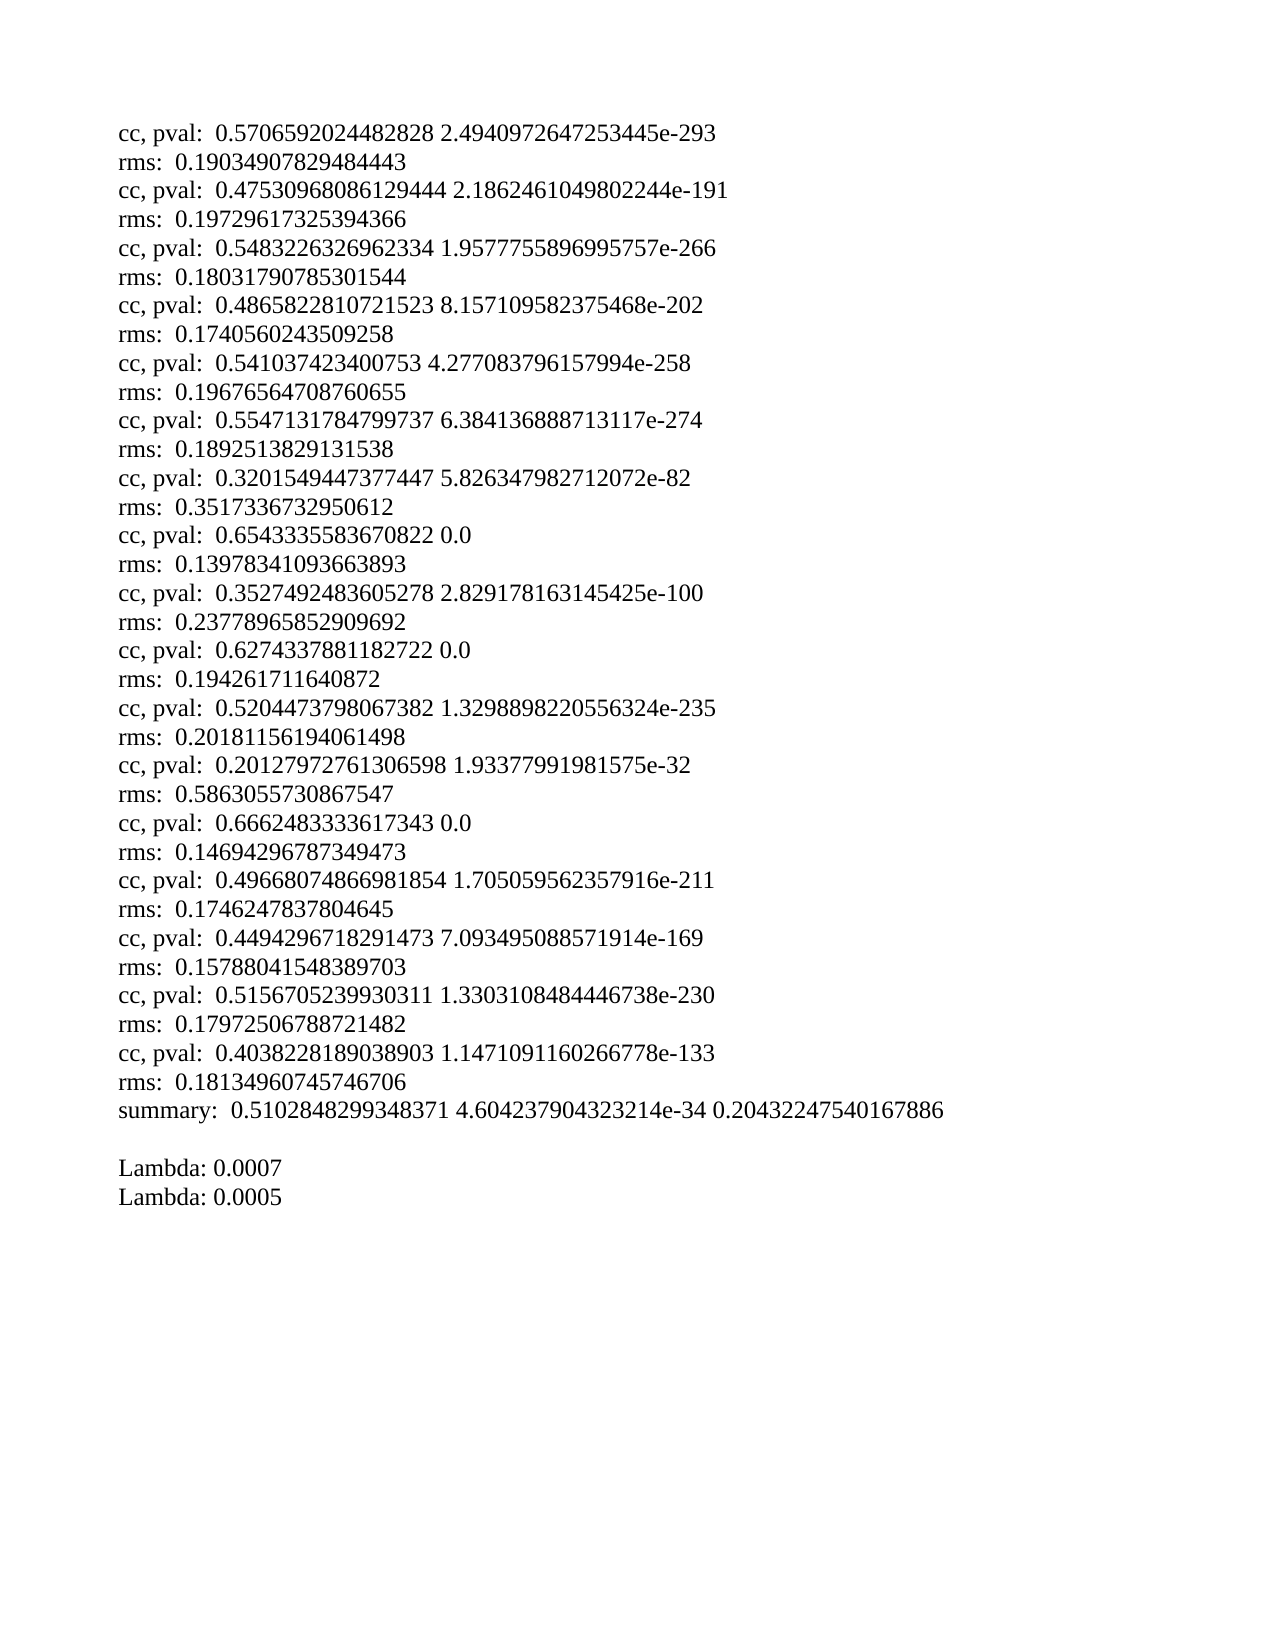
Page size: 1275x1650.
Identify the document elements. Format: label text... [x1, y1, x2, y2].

text rms: 0.1892513829131538 [118, 434, 1157, 463]
text rms: 0.19676564708760655 [118, 377, 1157, 406]
text cc, pval: 0.3201549447377447 5.826347982712072e-82 [118, 463, 1157, 492]
text rms: 0.18134960745746706 [118, 1067, 1157, 1096]
text cc, pval: 0.4038228189038903 1.1471091160266778e-133 [118, 1038, 1157, 1067]
text cc, pval: 0.47530968086129444 2.1862461049802244e-191 [118, 176, 1157, 204]
text rms: 0.23778965852909692 [118, 607, 1157, 636]
text rms: 0.1746247837804645 [118, 894, 1157, 923]
text Lambda: 0.0005 [118, 1182, 1157, 1211]
text Lambda: 0.0007 [118, 1153, 1157, 1182]
text cc, pval: 0.5706592024482828 2.4940972647253445e-293 [118, 118, 1157, 147]
text rms: 0.13978341093663893 [118, 549, 1157, 578]
text rms: 0.20181156194061498 [118, 722, 1157, 751]
text cc, pval: 0.20127972761306598 1.93377991981575e-32 [118, 751, 1157, 779]
text rms: 0.19034907829484443 [118, 147, 1157, 176]
text cc, pval: 0.6662483333617343 0.0 [118, 808, 1157, 837]
text cc, pval: 0.5204473798067382 1.3298898220556324e-235 [118, 693, 1157, 722]
text cc, pval: 0.6543335583670822 0.0 [118, 521, 1157, 549]
text rms: 0.1740560243509258 [118, 319, 1157, 348]
text cc, pval: 0.4494296718291473 7.093495088571914e-169 [118, 923, 1157, 952]
text cc, pval: 0.4865822810721523 8.157109582375468e-202 [118, 291, 1157, 319]
text rms: 0.18031790785301544 [118, 262, 1157, 291]
text cc, pval: 0.541037423400753 4.277083796157994e-258 [118, 348, 1157, 377]
text summary: 0.5102848299348371 4.604237904323214e-34 0.20432247540167886 [118, 1096, 1157, 1124]
text rms: 0.5863055730867547 [118, 779, 1157, 808]
text cc, pval: 0.5547131784799737 6.384136888713117e-274 [118, 406, 1157, 434]
text cc, pval: 0.5156705239930311 1.3303108484446738e-230 [118, 981, 1157, 1009]
text rms: 0.17972506788721482 [118, 1009, 1157, 1038]
text rms: 0.15788041548389703 [118, 952, 1157, 981]
text rms: 0.3517336732950612 [118, 492, 1157, 521]
text rms: 0.19729617325394366 [118, 204, 1157, 233]
text cc, pval: 0.3527492483605278 2.829178163145425e-100 [118, 578, 1157, 607]
text cc, pval: 0.6274337881182722 0.0 [118, 636, 1157, 664]
text rms: 0.194261711640872 [118, 664, 1157, 693]
text cc, pval: 0.5483226326962334 1.9577755896995757e-266 [118, 233, 1157, 262]
text cc, pval: 0.49668074866981854 1.705059562357916e-211 [118, 866, 1157, 894]
text rms: 0.14694296787349473 [118, 837, 1157, 866]
